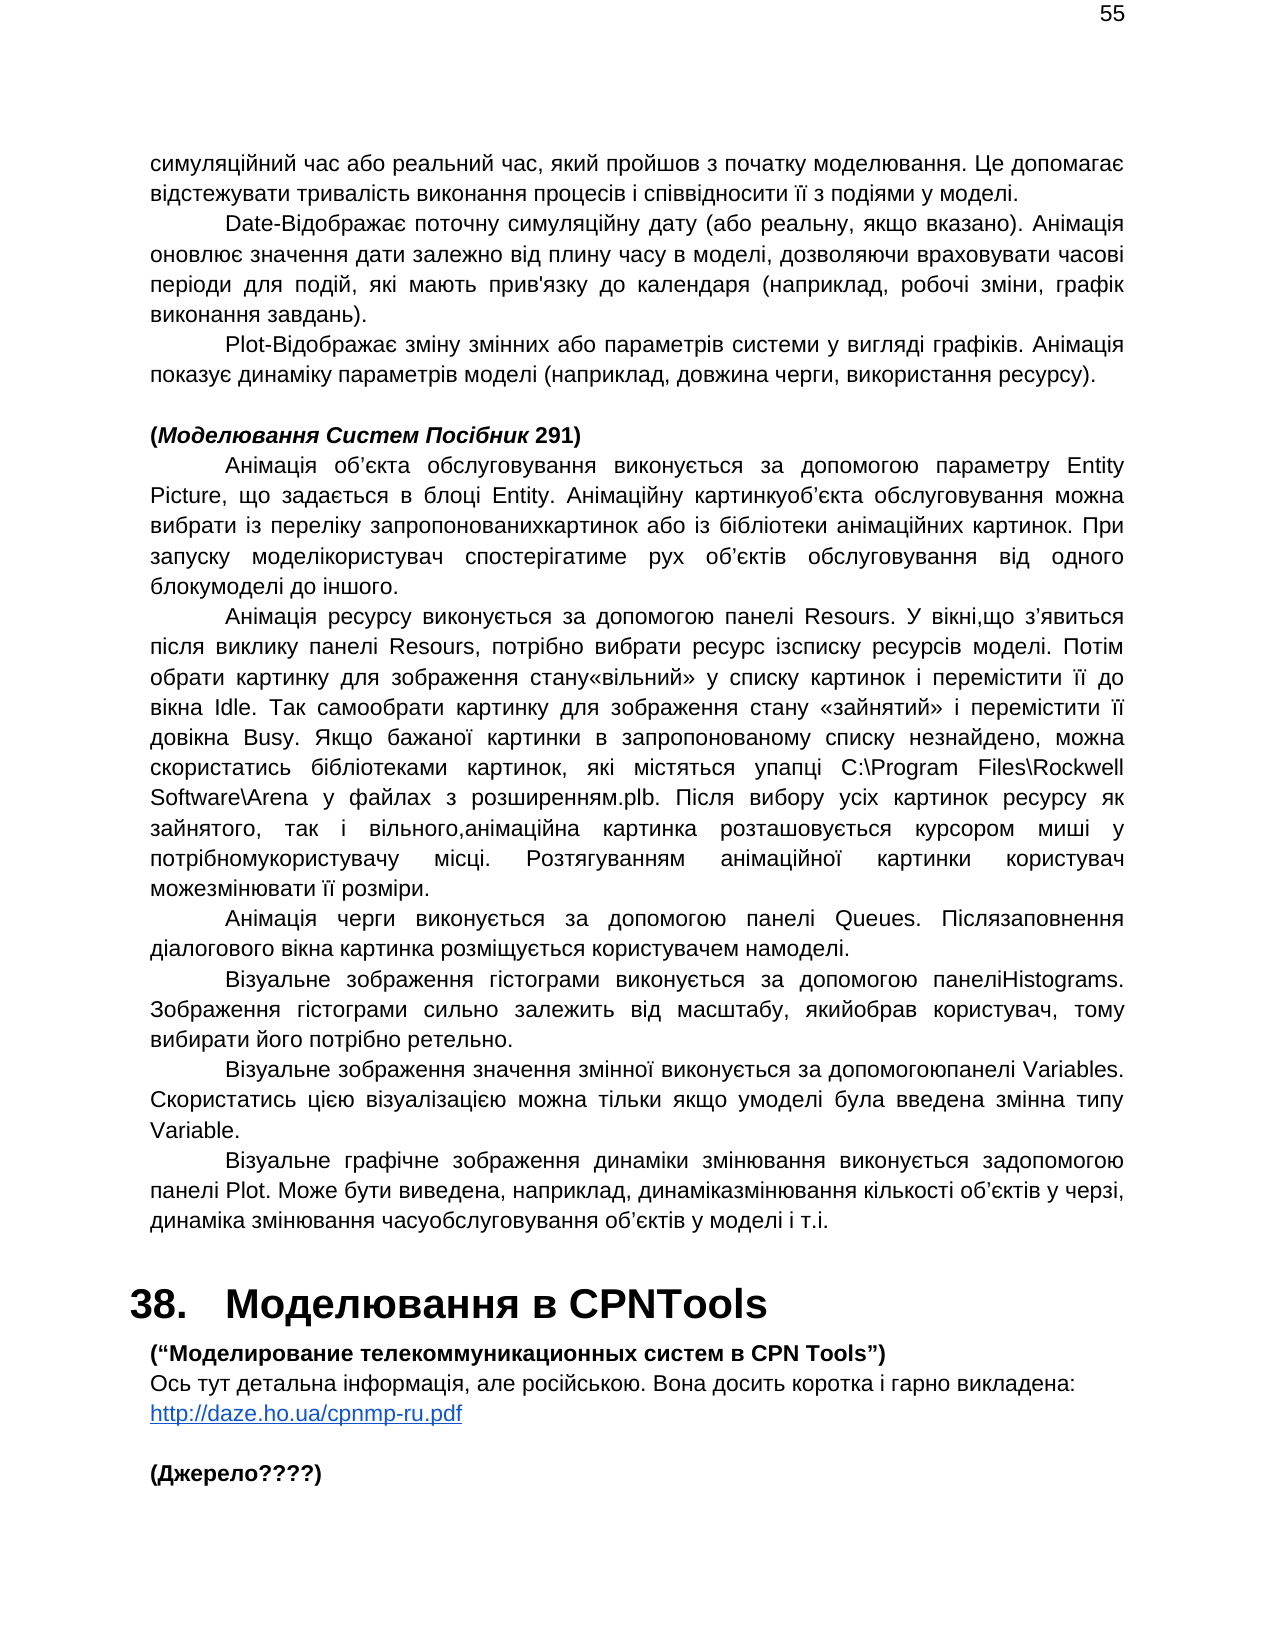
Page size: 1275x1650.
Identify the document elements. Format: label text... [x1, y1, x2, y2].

text симуляційний час або реальний час, який пройшов з початку моделювання. Це допомагає відстежувати тривалість виконання процесів і співвідносити її з подіями у моделі. [150, 150, 1125, 207]
text Візуальне зображення гістограми виконується за допомогою панеліHistograms. Зображення гістограми сильно залежить від масштабу, якийобрав користувач, тому вибирати його потрібно ретельно. [150, 966, 1125, 1052]
subtitle Моделювання в CPNTools [187, 1279, 1125, 1327]
text Ось тут детальна інформація, але російською. Вона досить коротка і гарно викладена: [150, 1370, 1125, 1396]
text (Моделювання Систем Посібник 291) [150, 422, 1125, 448]
text (“Моделирование телекоммуникационных систем в CPN Tools”) [150, 1339, 1125, 1366]
text http://daze.ho.ua/cpnmp-ru.pdf [150, 1400, 1125, 1426]
text Plot-Відображає зміну змінних або параметрів системи у вигляді графіків. Анімація показує динаміку параметрів моделі (наприклад, довжина черги, використання ресурсу). [150, 331, 1125, 388]
text (Джерело????) [150, 1460, 1125, 1487]
text Візуальне зображення значення змінної виконується за допомогоюпанелі Variables. Скористатись цією візуалізацією можна тільки якщо умоделі була введена змінна типу Variable. [150, 1056, 1125, 1143]
text Date-Відображає поточну симуляційну дату (або реальну, якщо вказано). Анімація оновлює значення дати залежно від плину часу в моделі, дозволяючи враховувати часові періоди для подій, які мають прив'язку до календаря (наприклад, робочі зміни, графік виконання завдань). [150, 210, 1125, 327]
text Анімація ресурсу виконується за допомогою панелі Resours. У вікні,що з’явиться після виклику панелі Resours, потрібно вибрати ресурс ізсписку ресурсів моделі. Потім обрати картинку для зображення стану«вільний» у списку картинок і перемістити її до вікна Idle. Так самообрати картинку для зображення стану «зайнятий» і перемістити її довікна Busy. Якщо бажаної картинки в запропонованому списку незнайдено, можна скористатись бібліотеками картинок, які містяться упапці C:\Program Files\Rockwell Software\Arena у файлах з розширенням.plb. Після вибору усіх картинок ресурсу як зайнятого, так і вільного,анімаційна картинка розташовується курсором миші у потрібномукористувачу місці. Розтягуванням анімаційної картинки користувач можезмінювати її розміри. [150, 603, 1125, 901]
text Анімація черги виконується за допомогою панелі Queues. Післязаповнення діалогового вікна картинка розміщується користувачем намоделі. [150, 905, 1125, 962]
text Візуальне графічне зображення динаміки змінювання виконується задопомогою панелі Plot. Може бути виведена, наприклад, динаміказмінювання кількості об’єктів у черзі, динаміка змінювання часуобслуговування об’єктів у моделі і т.і. [150, 1147, 1125, 1234]
text Анімація об’єкта обслуговування виконується за допомогою параметру Entity Picture, що задається в блоці Entity. Анімаційну картинкуоб’єкта обслуговування можна вибрати із переліку запропонованихкартинок або із бібліотеки анімаційних картинок. При запуску моделікористувач спостерігатиме рух об’єктів обслуговування від одного блокумоделі до іншого. [150, 452, 1125, 599]
